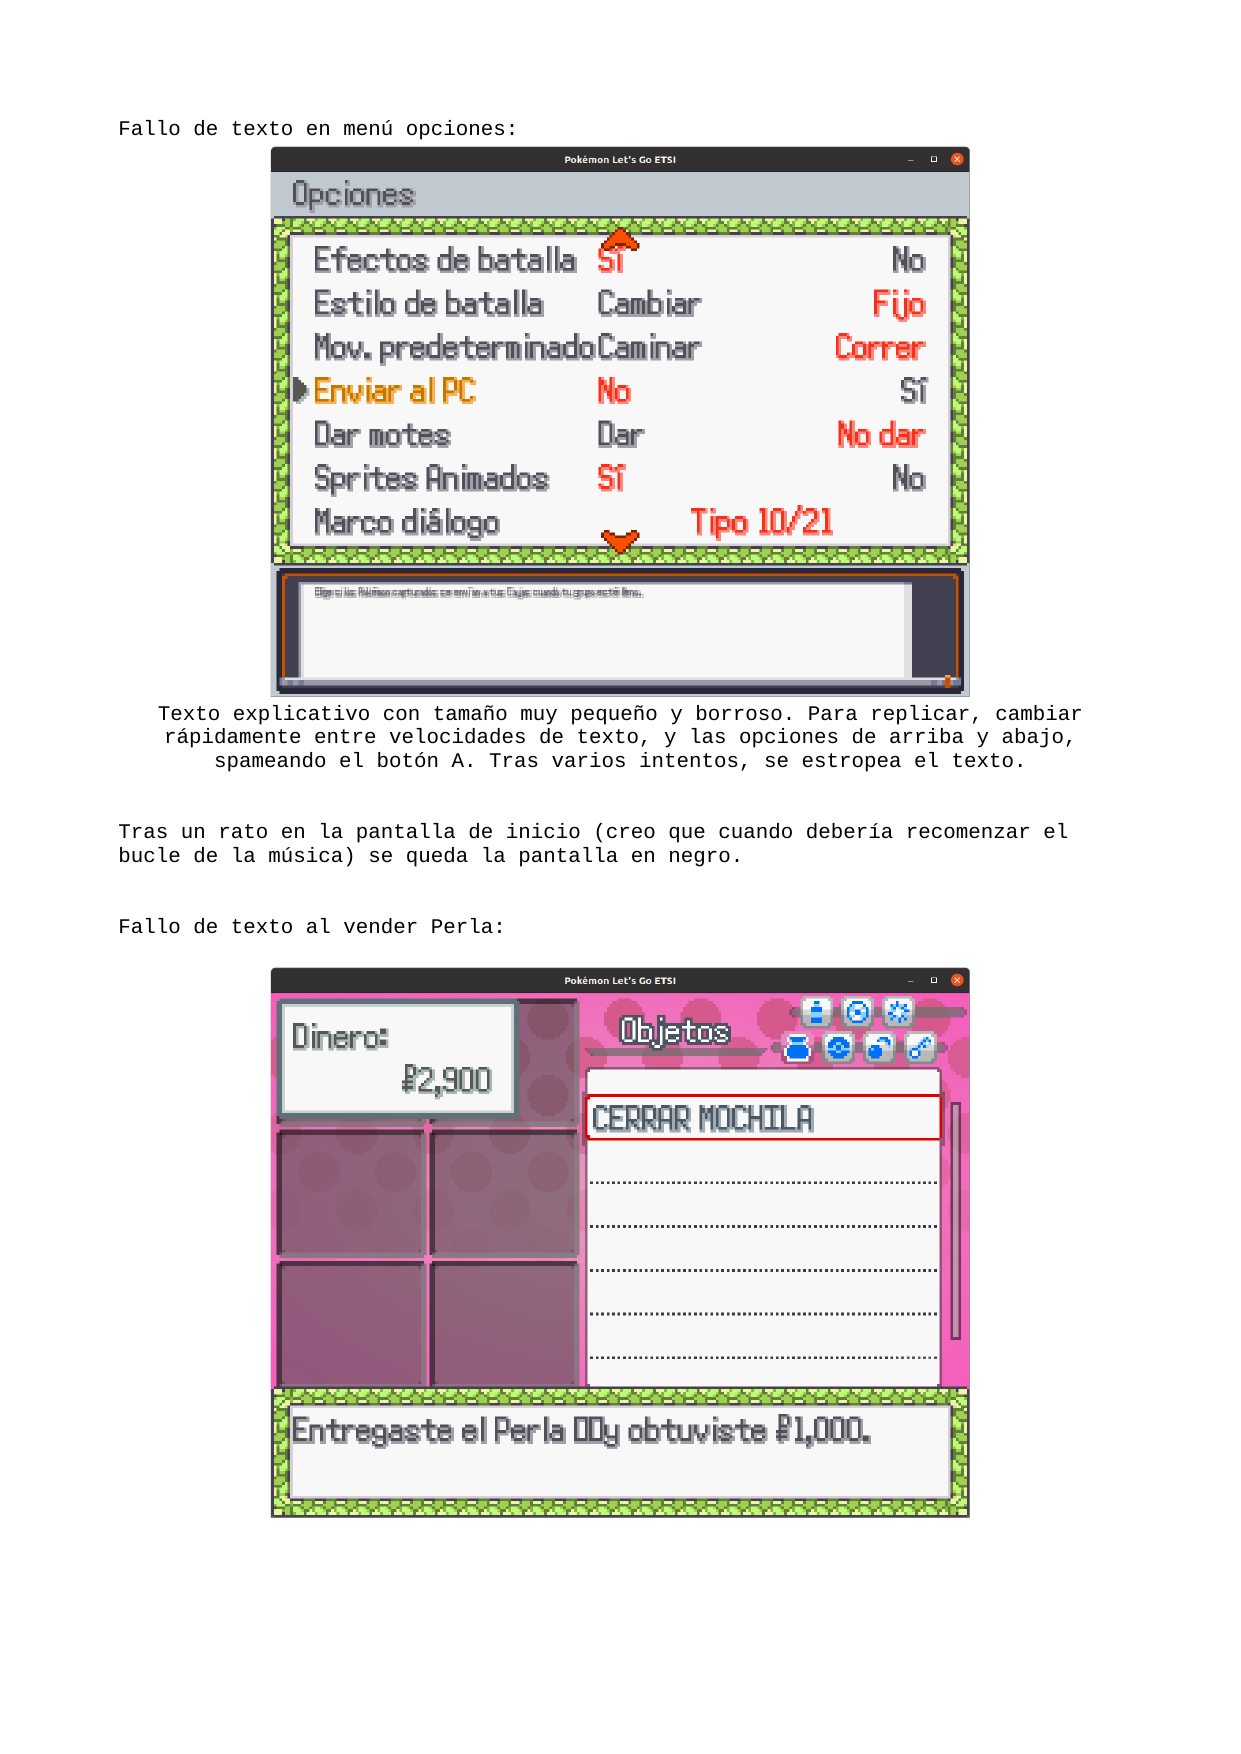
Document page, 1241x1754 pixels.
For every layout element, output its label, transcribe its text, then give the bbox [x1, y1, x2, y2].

text Tras un rato en la pantalla de inicio (creo que cuando debería recomenzar el bucle de la música) se queda la pantalla en negro. [118, 821, 1122, 868]
picture [264, 962, 976, 1524]
text Fallo de texto al vender Perla: [118, 916, 1122, 939]
picture [264, 141, 976, 703]
text Texto explicativo con tamaño muy pequeño y borroso. Para replicar, cambiar rápidamente entre velocidades de texto, y las opciones de arriba y abajo, spameando el botón A. Tras varios intentos, se estropea el texto. [118, 142, 1122, 774]
text Fallo de texto en menú opciones: [118, 118, 1122, 142]
